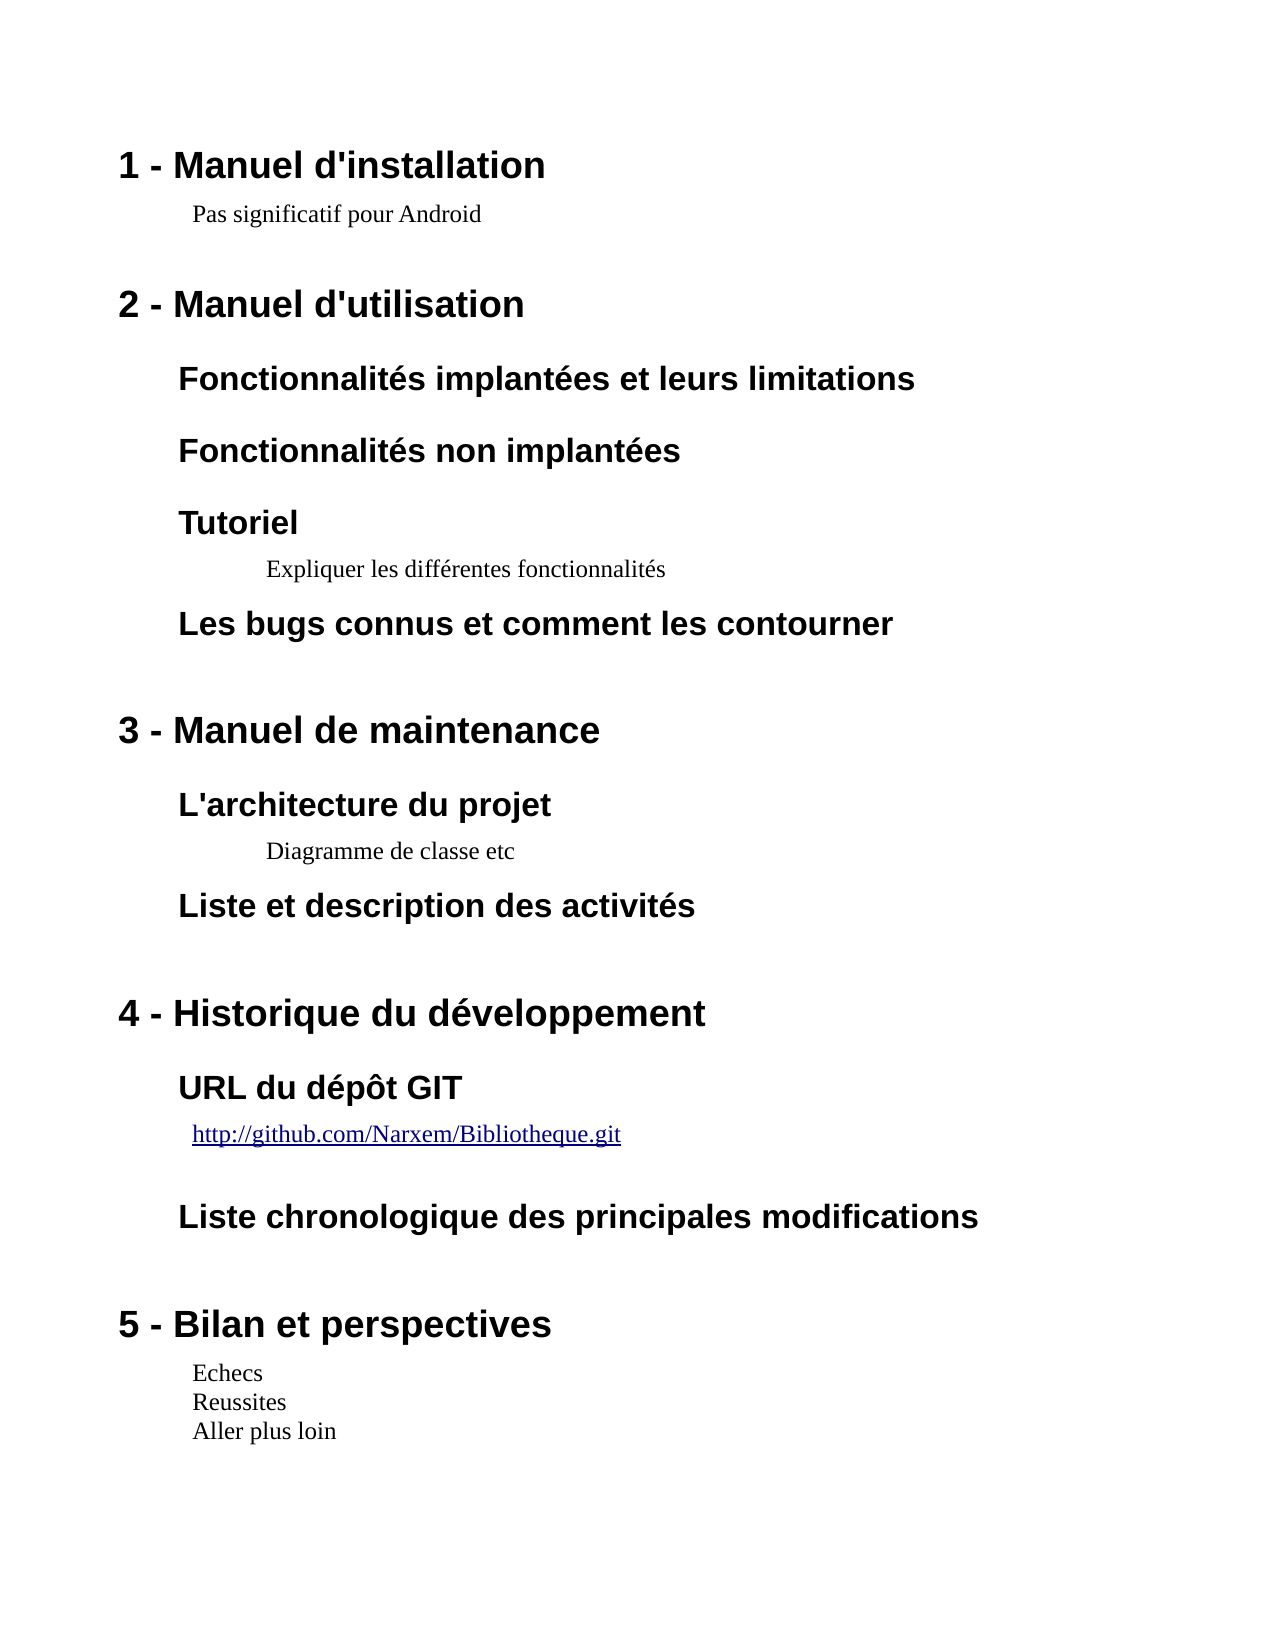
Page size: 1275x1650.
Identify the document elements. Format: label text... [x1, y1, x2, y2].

subtitle Tutoriel [118, 503, 1157, 541]
text Aller plus loin [118, 1416, 1157, 1445]
subtitle Fonctionnalités implantées et leurs limitations [118, 359, 1157, 397]
text Pas significatif pour Android [118, 199, 1157, 228]
subtitle L'architecture du projet [118, 785, 1157, 824]
text Reussites [118, 1387, 1157, 1416]
subtitle Liste et description des activités [118, 886, 1157, 925]
subtitle Liste chronologique des principales modifications [118, 1197, 1157, 1236]
subtitle 2 - Manuel d'utilisation [118, 282, 1157, 325]
text Expliquer les différentes fonctionnalités [118, 554, 1157, 583]
subtitle 4 - Historique du développement [118, 991, 1157, 1034]
subtitle 3 - Manuel de maintenance [118, 708, 1157, 752]
subtitle 1 - Manuel d'installation [118, 143, 1157, 187]
text http://github.com/Narxem/Bibliotheque.git [118, 1119, 1157, 1148]
subtitle Les bugs connus et comment les contourner [118, 603, 1157, 642]
text Echecs [118, 1358, 1157, 1387]
subtitle Fonctionnalités non implantées [118, 431, 1157, 469]
subtitle 5 - Bilan et perspectives [118, 1302, 1157, 1346]
text Diagramme de classe etc [118, 836, 1157, 865]
subtitle URL du dépôt GIT [118, 1068, 1157, 1107]
